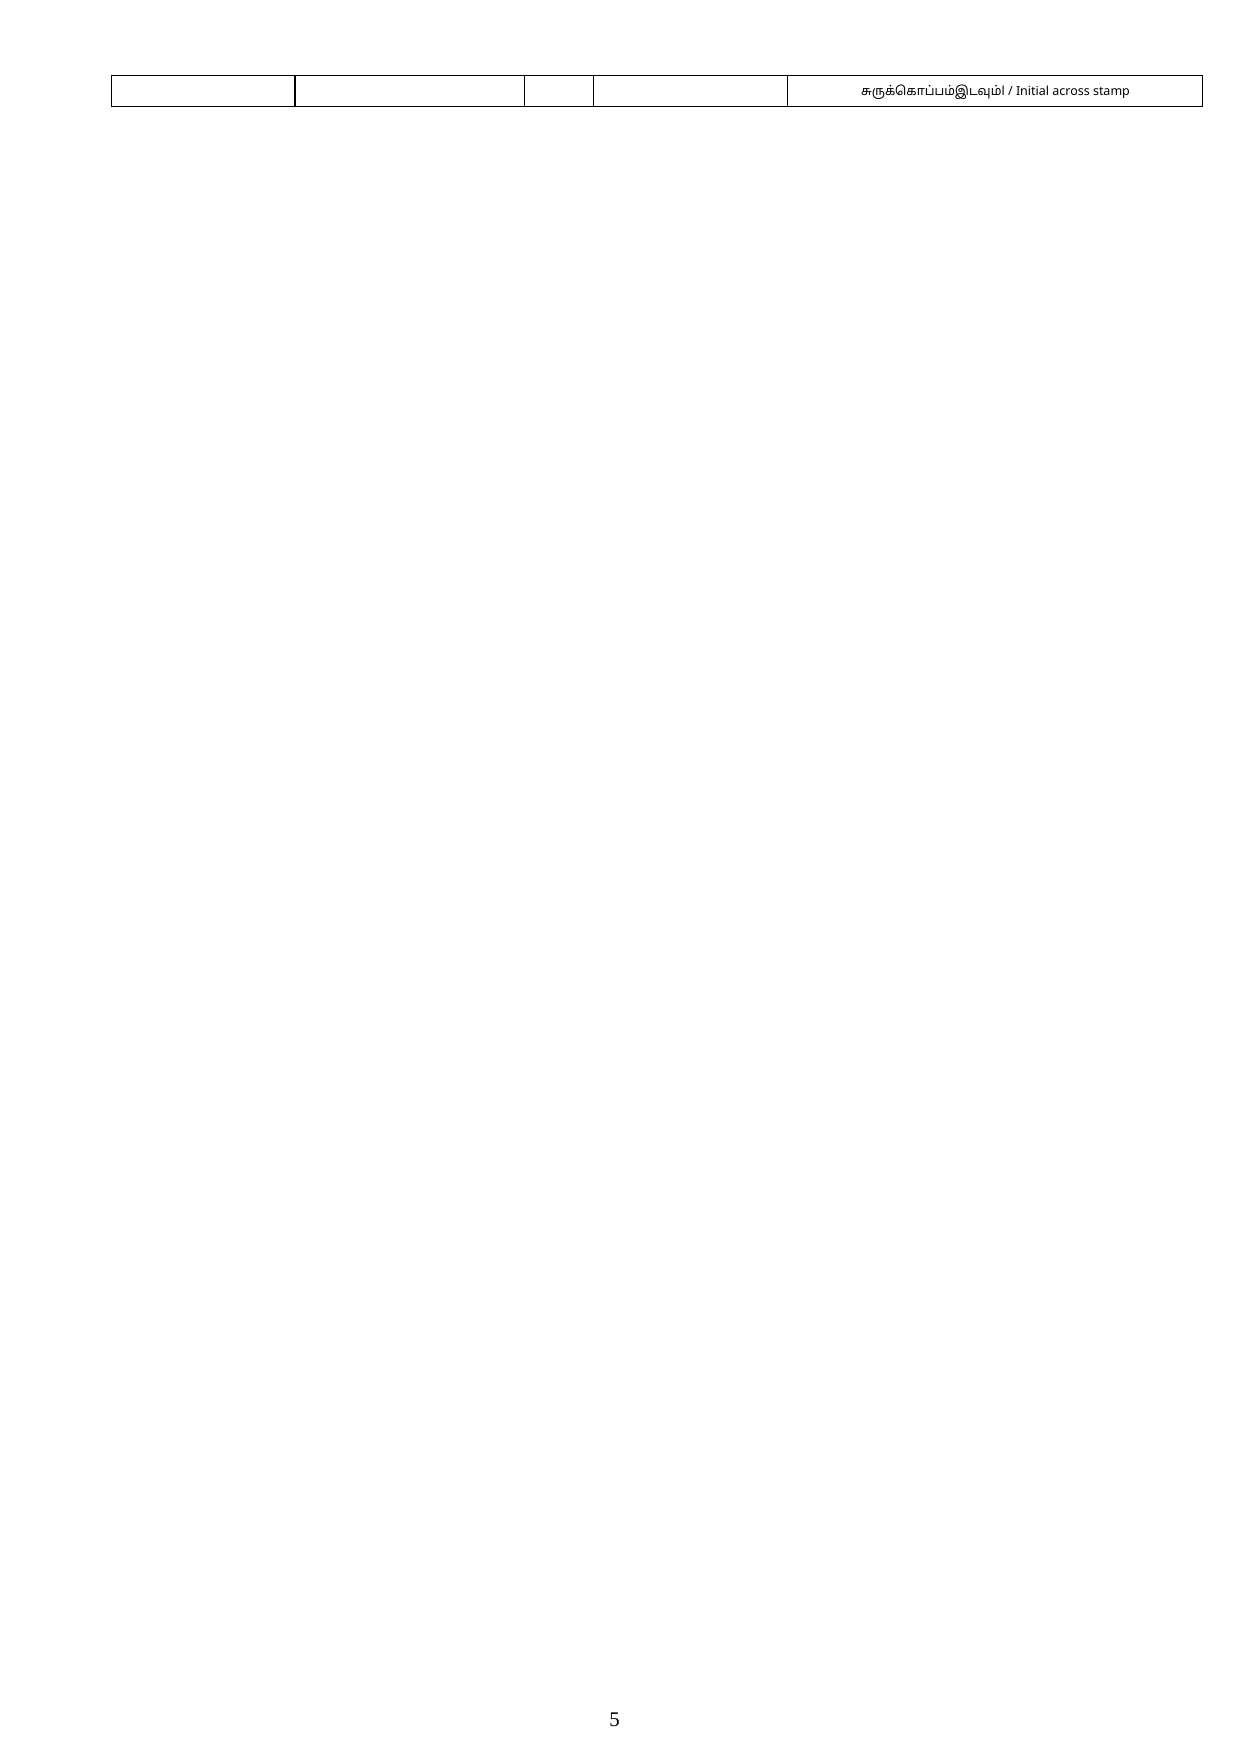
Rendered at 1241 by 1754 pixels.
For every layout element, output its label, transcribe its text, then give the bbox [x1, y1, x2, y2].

table_cell [112, 76, 294, 106]
table_cell [594, 76, 787, 106]
table_cell [525, 76, 593, 106]
table_cell [296, 76, 524, 106]
table_cell මුද්දරය උඩ කෙටි අත්සන යොදන්න / முத்திரையின் மேல் சுருக்கொப்பம்இடவும்l / Initial across stamp [788, 76, 1202, 106]
